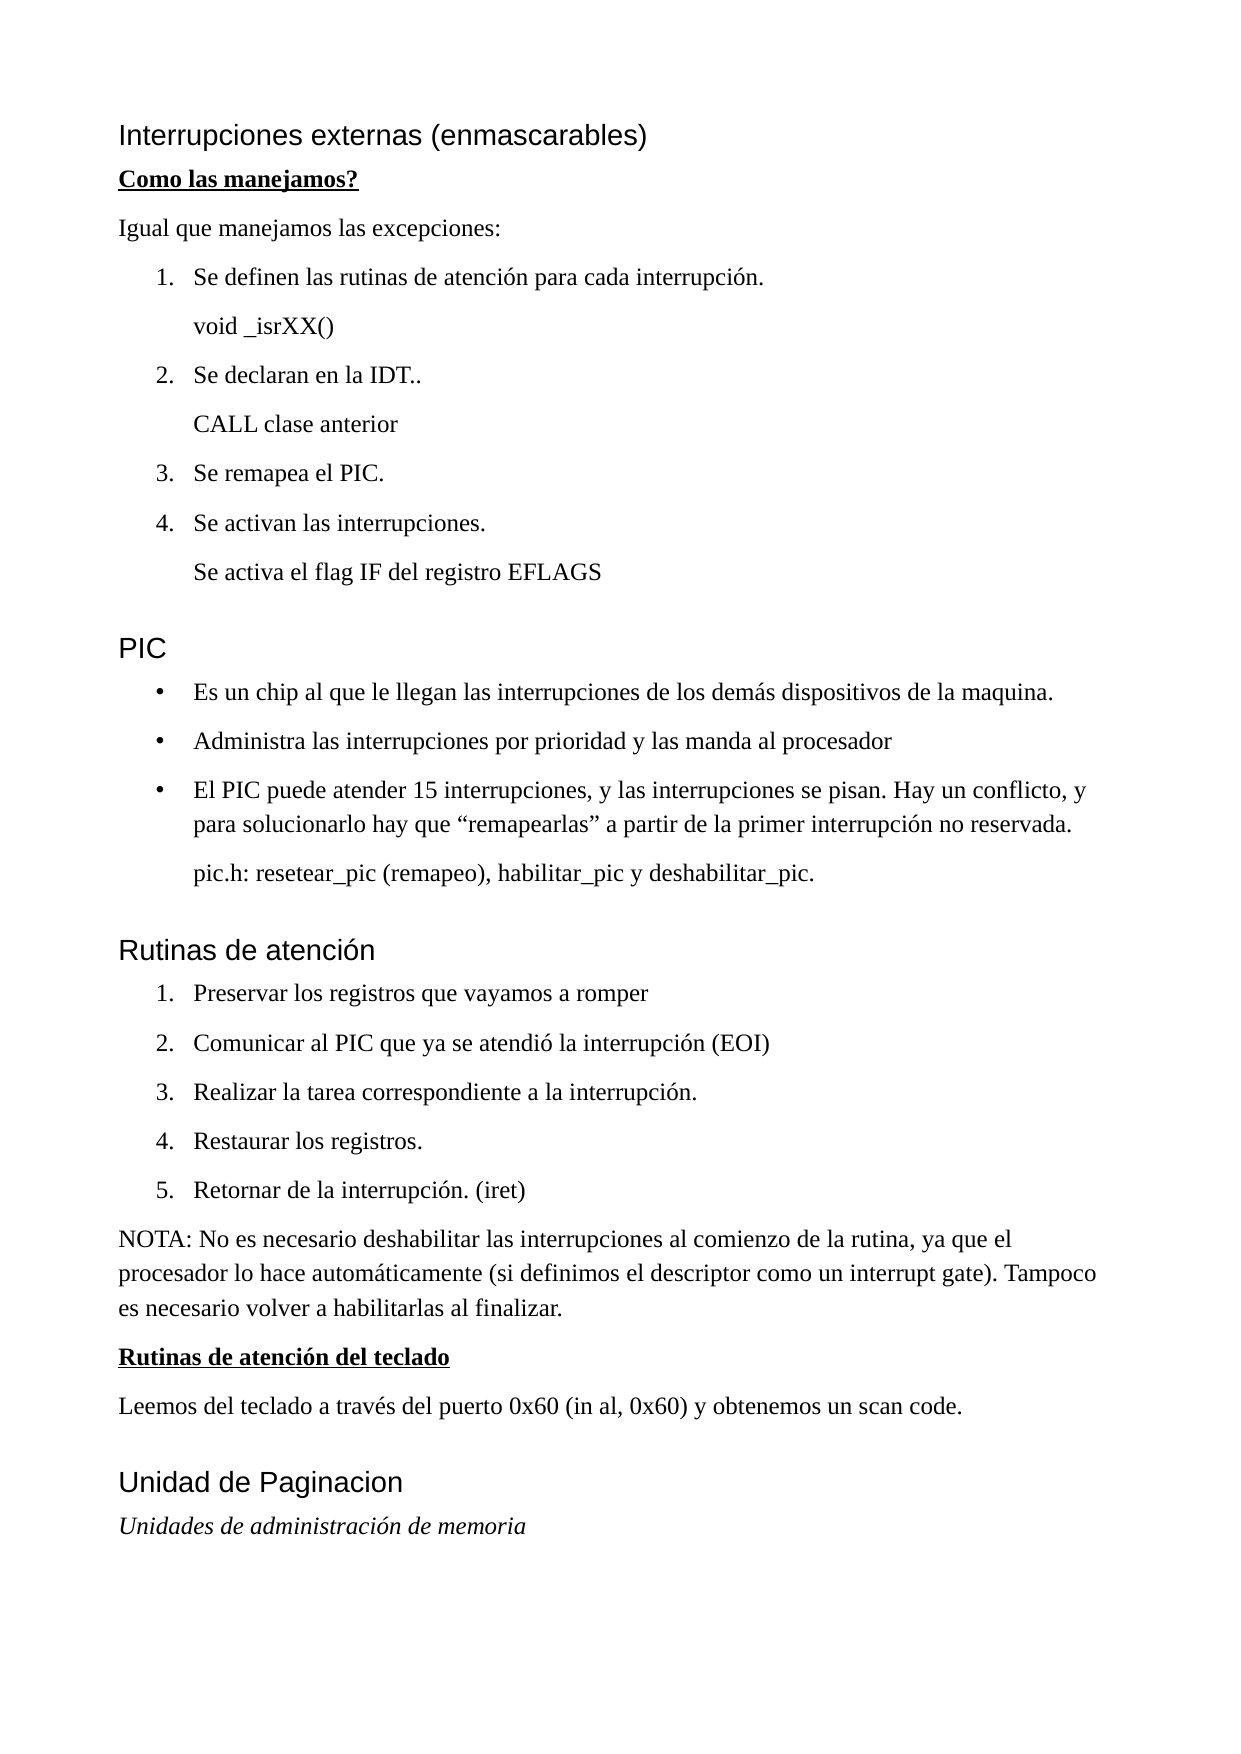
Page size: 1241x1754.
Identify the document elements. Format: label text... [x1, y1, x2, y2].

text NOTA: No es necesario deshabilitar las interrupciones al comienzo de la rutina, ya que el procesador lo hace automáticamente (si definimos el descriptor como un interrupt gate). Tampoco es necesario volver a habilitarlas al finalizar. [118, 1224, 1122, 1322]
subtitle Interrupciones externas (enmascarables) [118, 118, 1122, 152]
list Restaurar los registros. [156, 1126, 1122, 1154]
subtitle PIC [118, 631, 1122, 664]
text Como las manejamos? [118, 164, 1122, 193]
list pic.h: resetear_pic (remapeo), habilitar_pic y deshabilitar_pic. [156, 858, 1122, 887]
list Se definen las rutinas de atención para cada interrupción. [156, 262, 1122, 291]
subtitle Rutinas de atención [118, 932, 1122, 966]
list Se declaran en la IDT.. [156, 360, 1122, 389]
list Retornar de la interrupción. (iret) [156, 1175, 1122, 1203]
list Administra las interrupciones por prioridad y las manda al procesador [156, 726, 1122, 754]
subtitle Unidad de Paginacion [118, 1465, 1122, 1498]
list Se activa el flag IF del registro EFLAGS [156, 557, 1122, 585]
list Comunicar al PIC que ya se atendió la interrupción (EOI) [156, 1028, 1122, 1056]
list CALL clase anterior [156, 409, 1122, 438]
list Realizar la tarea correspondiente a la interrupción. [156, 1077, 1122, 1105]
list Preservar los registros que vayamos a romper [156, 978, 1122, 1007]
text Igual que manejamos las excepciones: [118, 213, 1122, 242]
list El PIC puede atender 15 interrupciones, y las interrupciones se pisan. Hay un conflicto, y para solucionarlo hay que “remapearlas” a partir de la primer interrupción no reservada. [156, 775, 1122, 838]
list Se remapea el PIC. [156, 458, 1122, 487]
list void _isrXX() [156, 311, 1122, 340]
text Unidades de administración de memoria [118, 1511, 1122, 1540]
text Leemos del teclado a través del puerto 0x60 (in al, 0x60) y obtenemos un scan code. [118, 1391, 1122, 1420]
list Es un chip al que le llegan las interrupciones de los demás dispositivos de la maquina. [156, 677, 1122, 706]
text Rutinas de atención del teclado [118, 1342, 1122, 1371]
list Se activan las interrupciones. [156, 508, 1122, 536]
